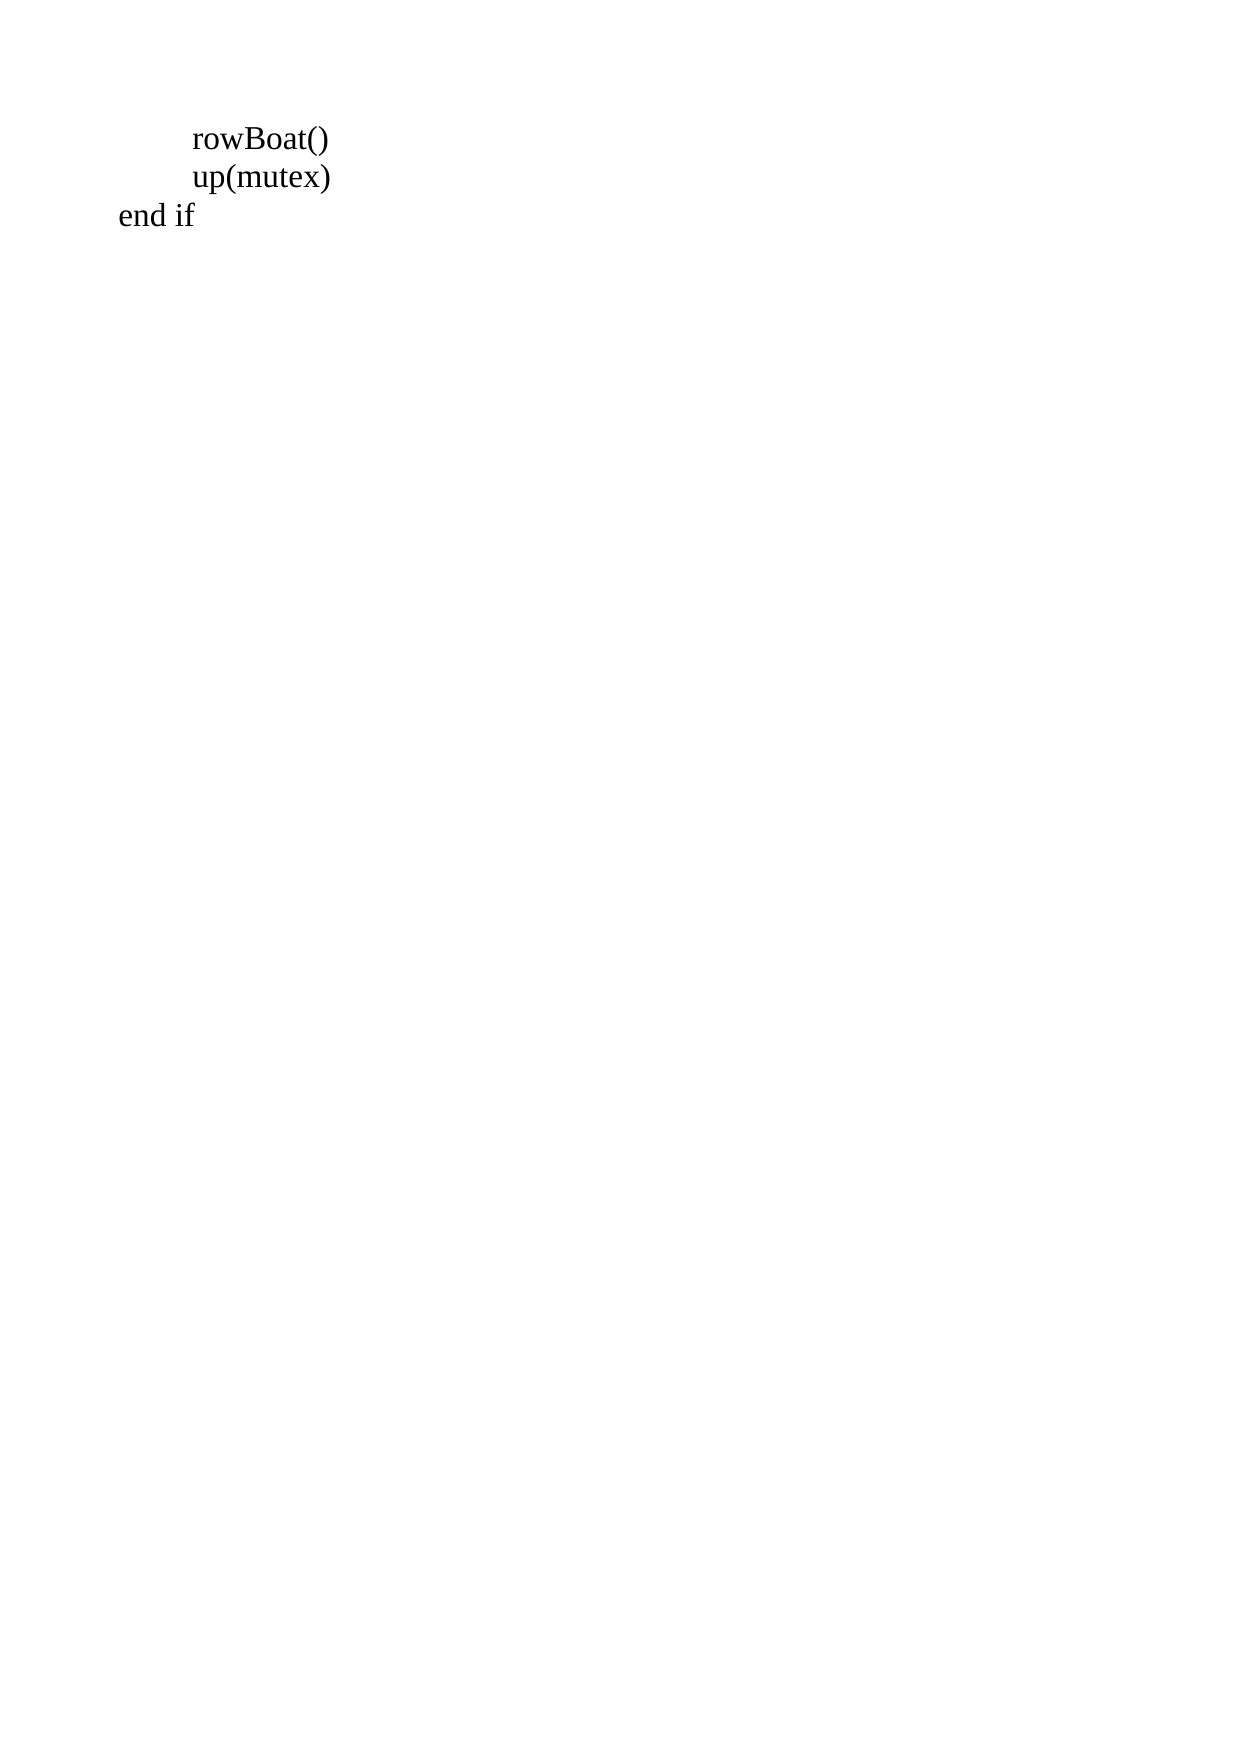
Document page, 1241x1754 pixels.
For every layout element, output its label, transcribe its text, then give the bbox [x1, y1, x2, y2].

text end if [118, 195, 1122, 233]
text rowBoat() [118, 118, 1122, 156]
text up(mutex) [118, 156, 1122, 195]
